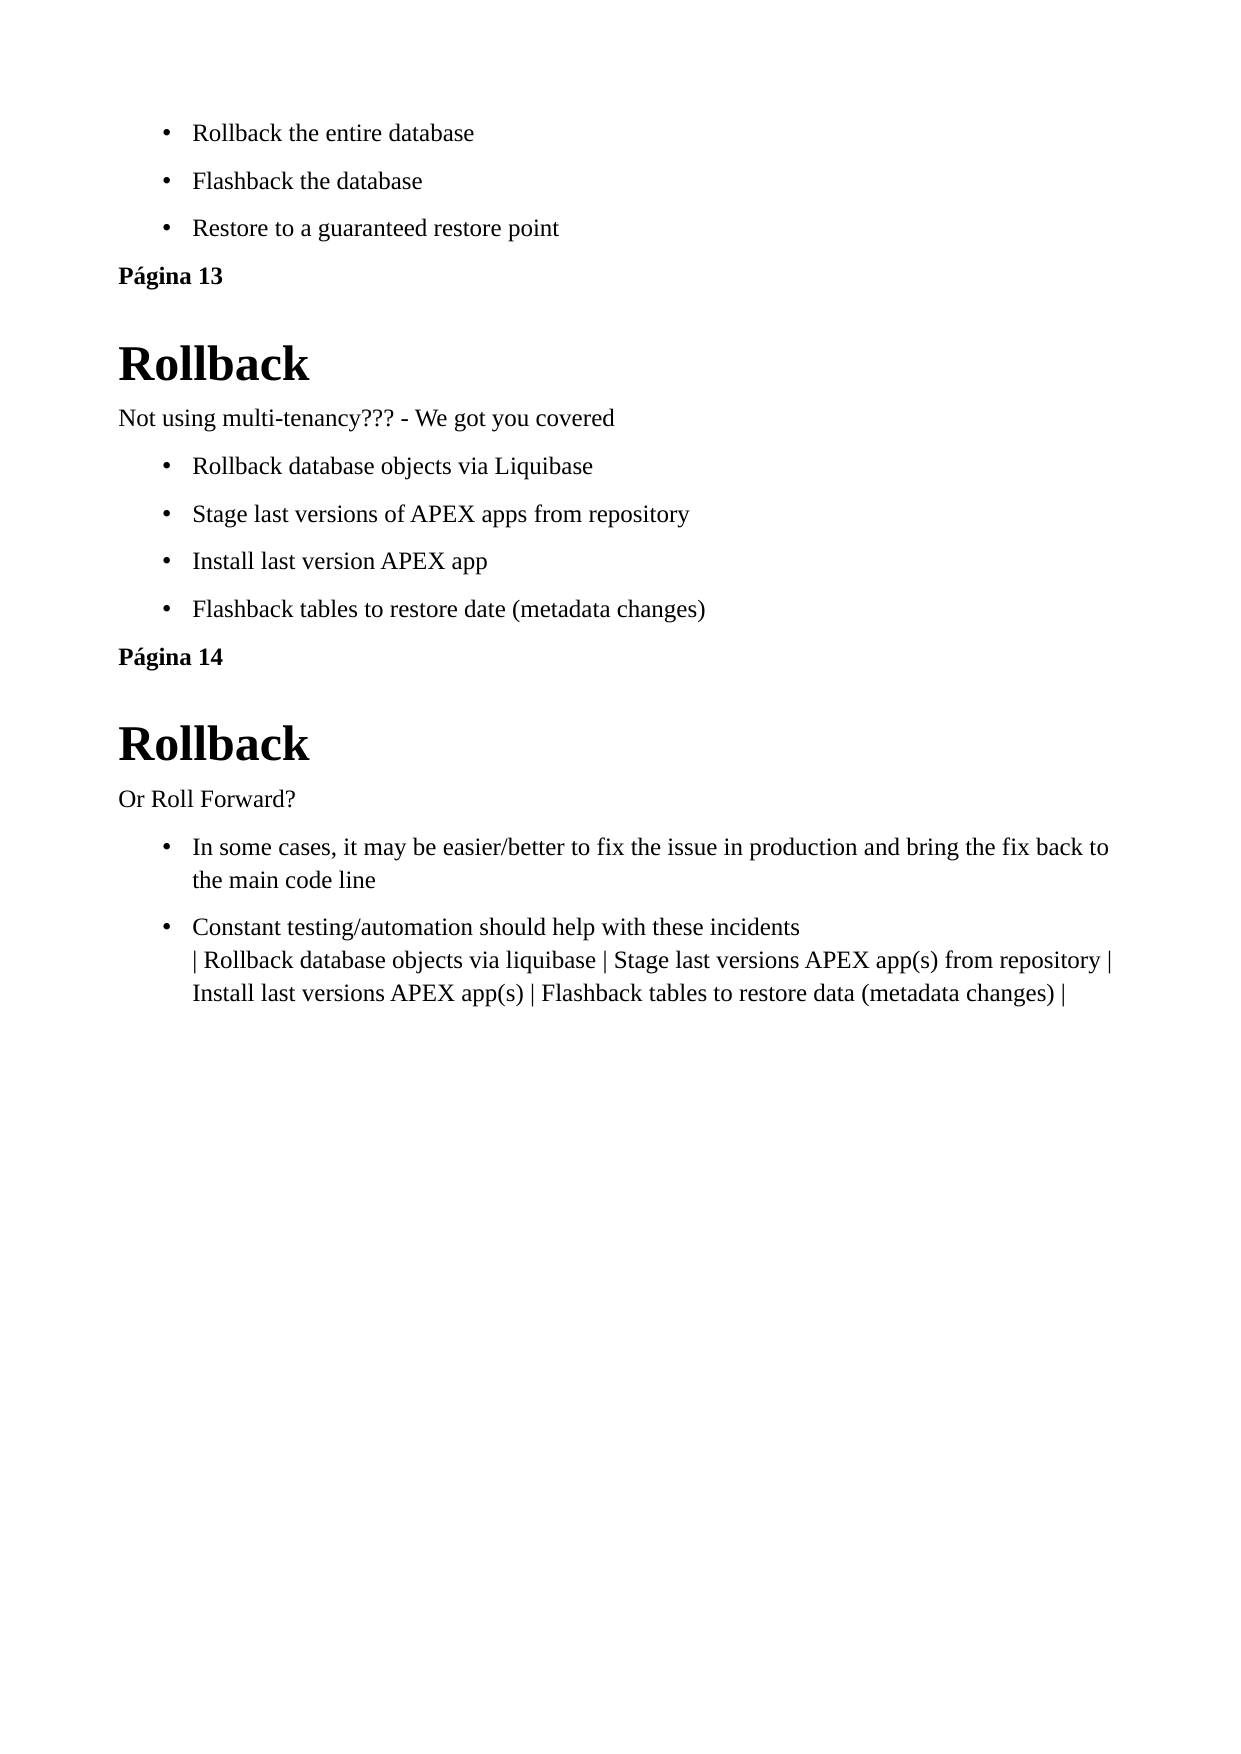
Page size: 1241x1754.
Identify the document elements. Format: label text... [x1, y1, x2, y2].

subtitle Rollback [118, 714, 1122, 772]
list Restore to a guaranteed restore point [162, 213, 1122, 242]
list Stage last versions of APEX apps from repository [162, 499, 1122, 527]
list In some cases, it may be easier/better to fix the issue in production and bring the fix back to the main code line [162, 832, 1122, 893]
text Página 13 [118, 261, 1122, 290]
list Flashback tables to restore date (metadata changes) [162, 594, 1122, 623]
list Rollback database objects via Liquibase [162, 451, 1122, 480]
list Flashback the database [162, 166, 1122, 194]
text Página 14 [118, 642, 1122, 670]
subtitle Rollback [118, 333, 1122, 391]
text Or Roll Forward? [118, 784, 1122, 813]
list Rollback the entire database [162, 118, 1122, 147]
list Constant testing/automation should help with these incidents | Rollback database objects via liquibase | Stage last versions APEX app(s) from repository | Install last versions APEX app(s) | Flashback tables to restore data (metadata changes) | [162, 912, 1122, 1007]
text Not using multi-tenancy??? - We got you covered [118, 403, 1122, 432]
list Install last version APEX app [162, 546, 1122, 575]
